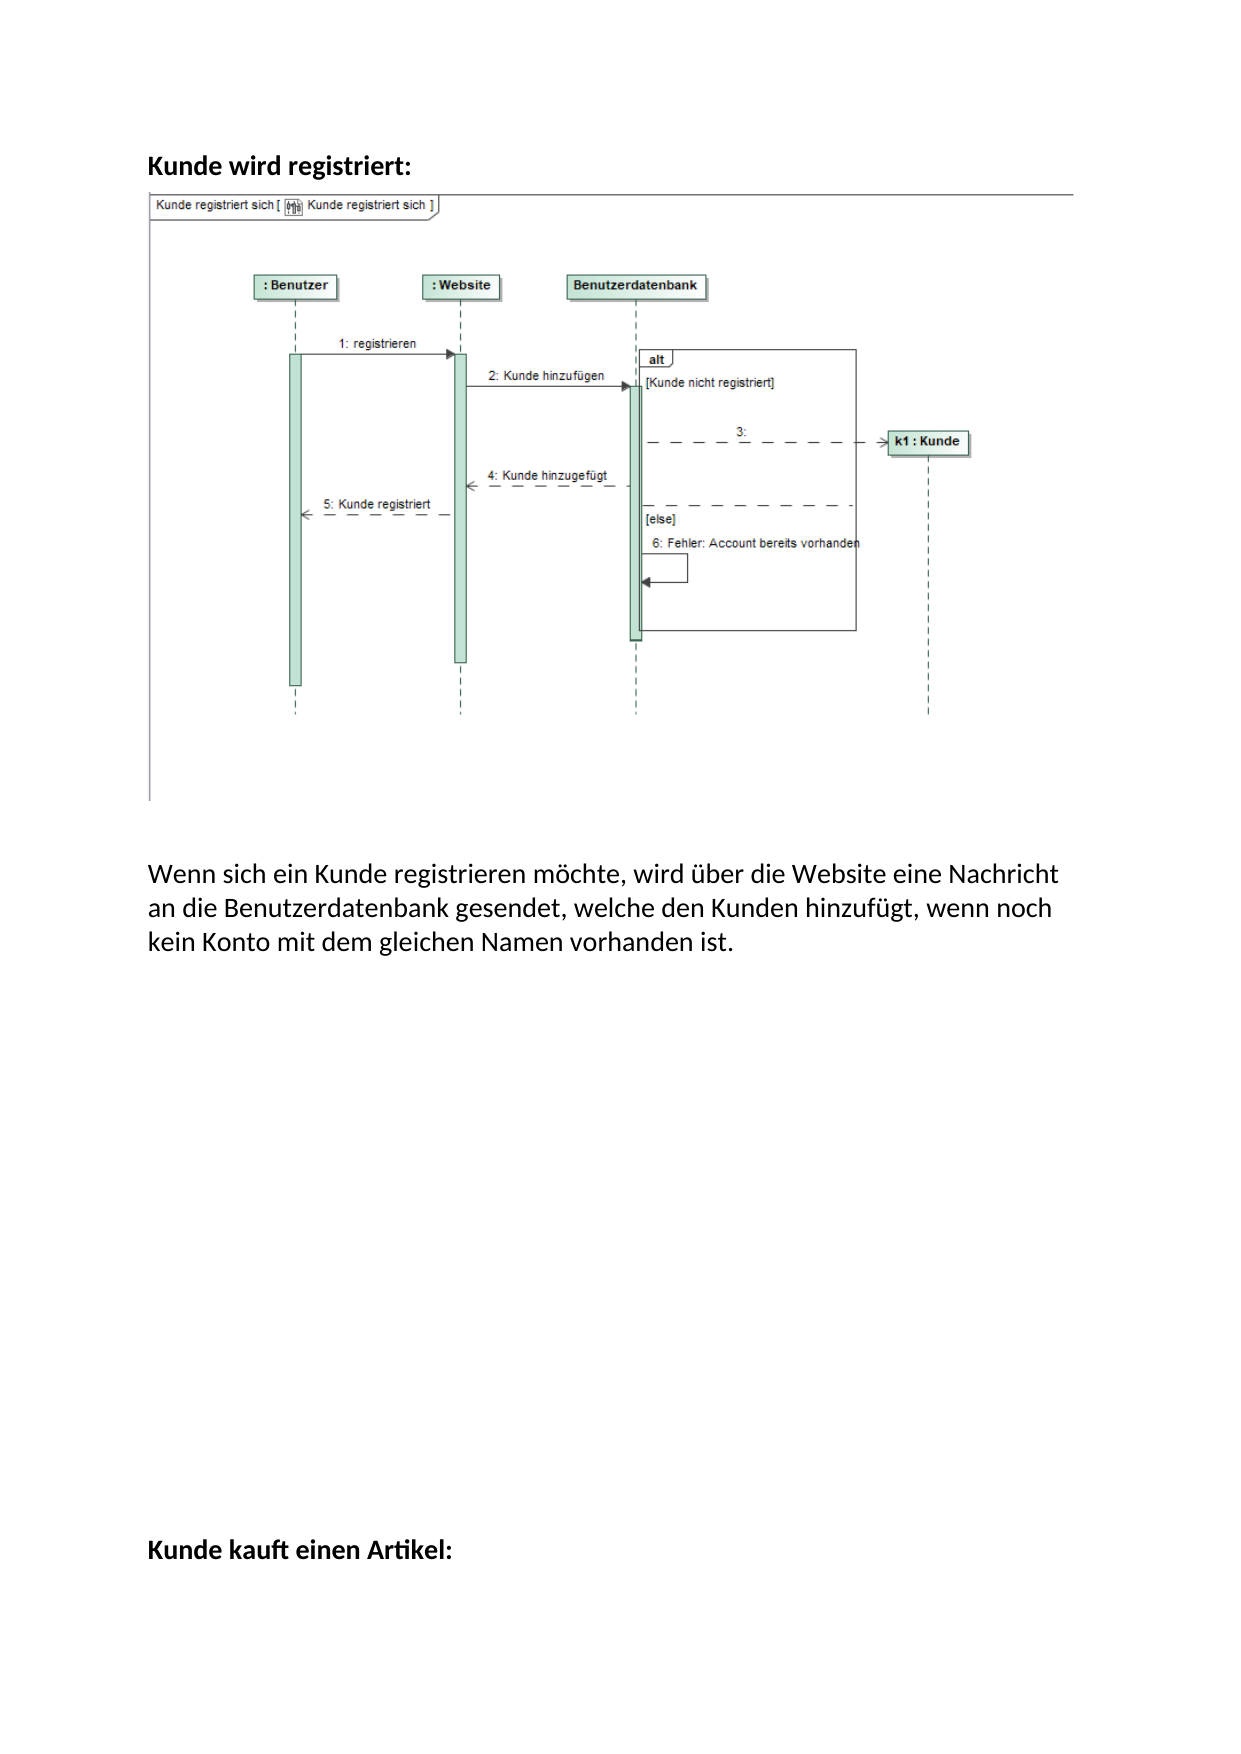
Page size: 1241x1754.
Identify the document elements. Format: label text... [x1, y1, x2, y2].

text Kunde kauft einen Artikel: [148, 1532, 1093, 1566]
picture [147, 192, 1093, 801]
text Wenn sich ein Kunde registrieren möchte, wird über die Website eine Nachricht an die Benutzerdatenbank gesendet, welche den Kunden hinzufügt, wenn noch kein Konto mit dem gleichen Namen vorhanden ist. [148, 856, 1093, 959]
text Kunde wird registriert: [148, 148, 1093, 182]
